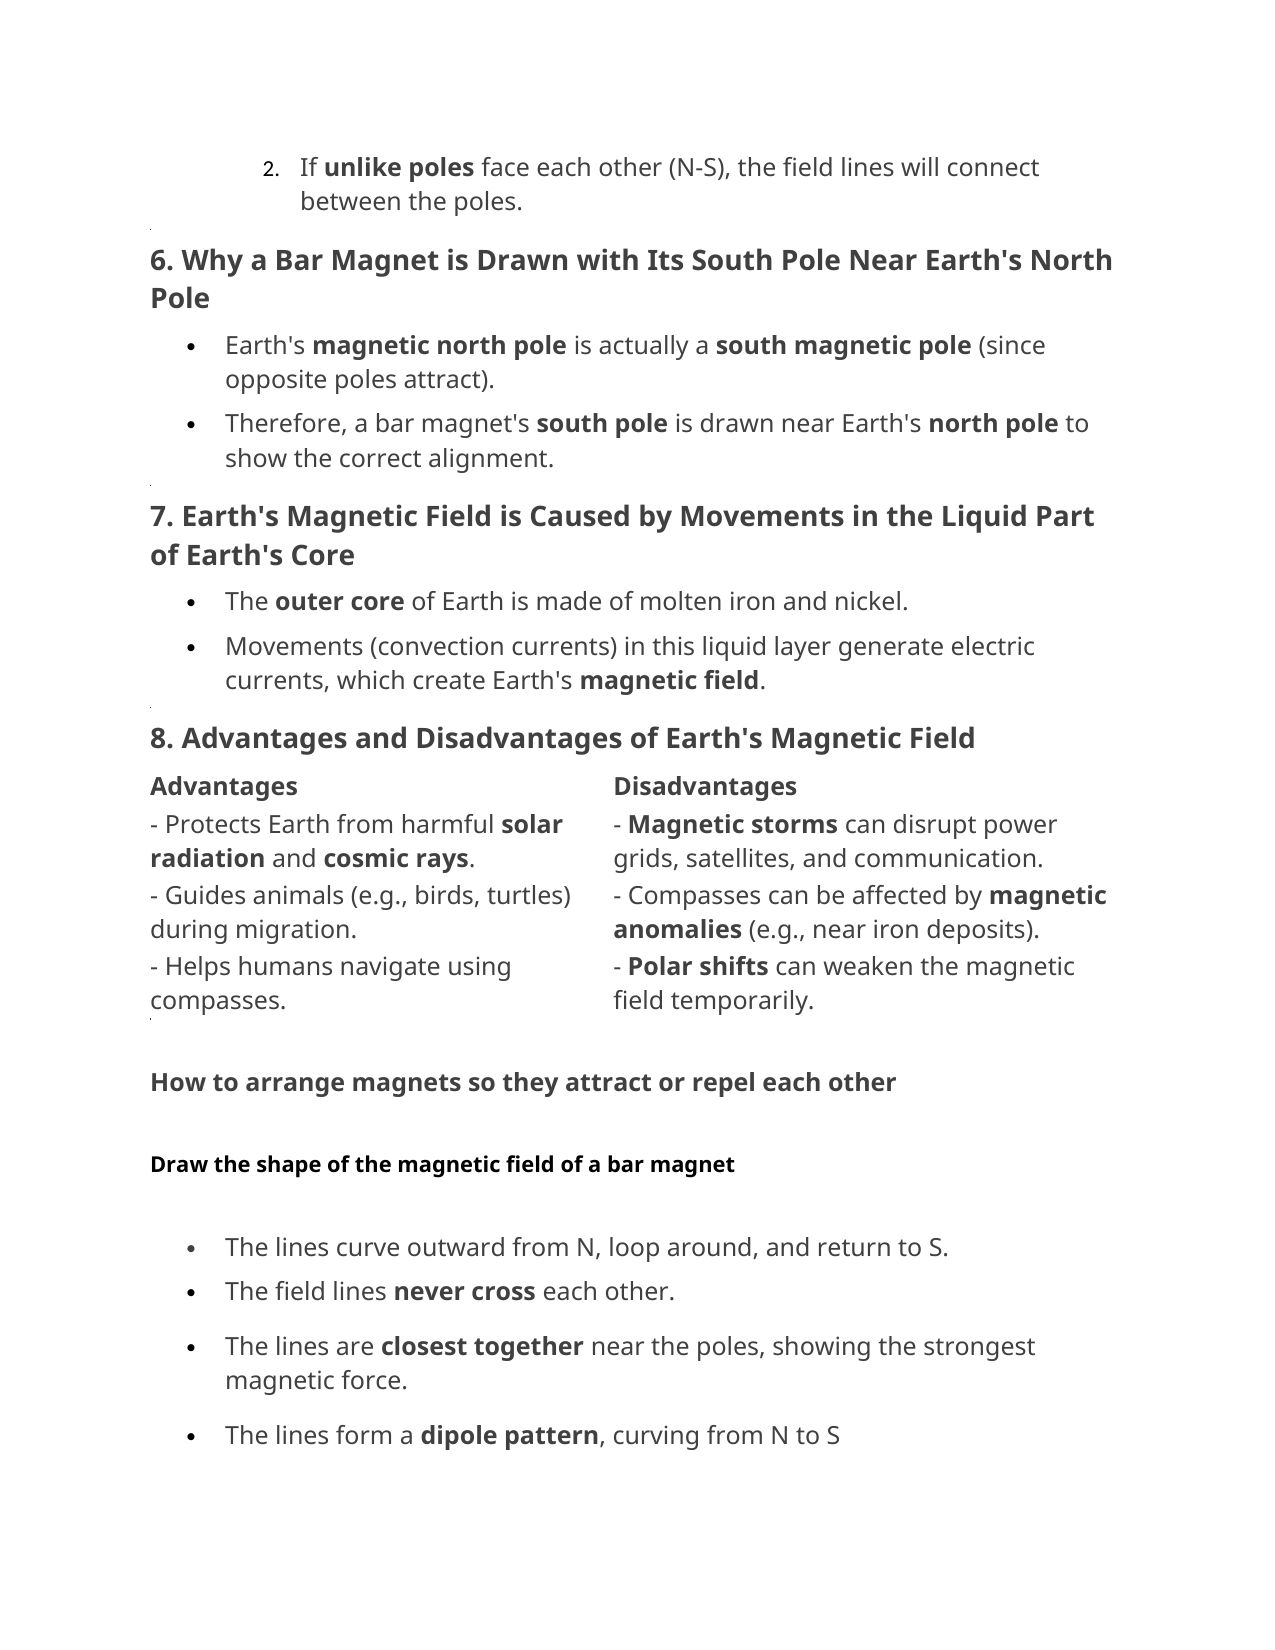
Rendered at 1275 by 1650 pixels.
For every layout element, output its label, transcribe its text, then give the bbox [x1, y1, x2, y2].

list Movements (convection currents) in this liquid layer generate electric currents, which create Earth's magnetic field. [187, 628, 1125, 696]
list The field lines never cross each other. [187, 1274, 1125, 1308]
table_cell - Magnetic storms can disrupt power grids, satellites, and communication. [611, 805, 1125, 876]
table_header Advantages [150, 768, 611, 805]
subtitle 6. Why a Bar Magnet is Drawn with Its South Pole Near Earth's North Pole [150, 241, 1125, 317]
text How to arrange magnets so they attract or repel each other [150, 1064, 1125, 1098]
table_cell - Guides animals (e.g., birds, turtles) during migration. [150, 876, 611, 947]
subtitle 8. Advantages and Disadvantages of Earth's Magnetic Field [150, 719, 1125, 757]
list The outer core of Earth is made of molten iron and nickel. [187, 584, 1125, 618]
list The lines curve outward from N, loop around, and return to S. [187, 1229, 1125, 1264]
list The lines form a dipole pattern, curving from N to S [187, 1418, 1125, 1452]
table_cell - Protects Earth from harmful solar radiation and cosmic rays. [150, 805, 611, 876]
list Therefore, a bar magnet's south pole is drawn near Earth's north pole to show the correct alignment. [187, 406, 1125, 474]
list If unlike poles face each other (N-S), the field lines will connect between the poles. [262, 150, 1125, 218]
table_cell - Polar shifts can weaken the magnetic field temporarily. [611, 947, 1125, 1018]
subtitle 7. Earth's Magnetic Field is Caused by Movements in the Liquid Part of Earth's Core [150, 497, 1125, 573]
table_header Disadvantages [611, 768, 1125, 805]
text Draw the shape of the magnetic field of a bar magnet [150, 1149, 1125, 1179]
list Earth's magnetic north pole is actually a south magnetic pole (since opposite poles attract). [187, 328, 1125, 396]
table_cell - Helps humans navigate using compasses. [150, 947, 611, 1018]
list The lines are closest together near the poles, showing the strongest magnetic force. [187, 1329, 1125, 1397]
table_cell - Compasses can be affected by magnetic anomalies (e.g., near iron deposits). [611, 876, 1125, 947]
